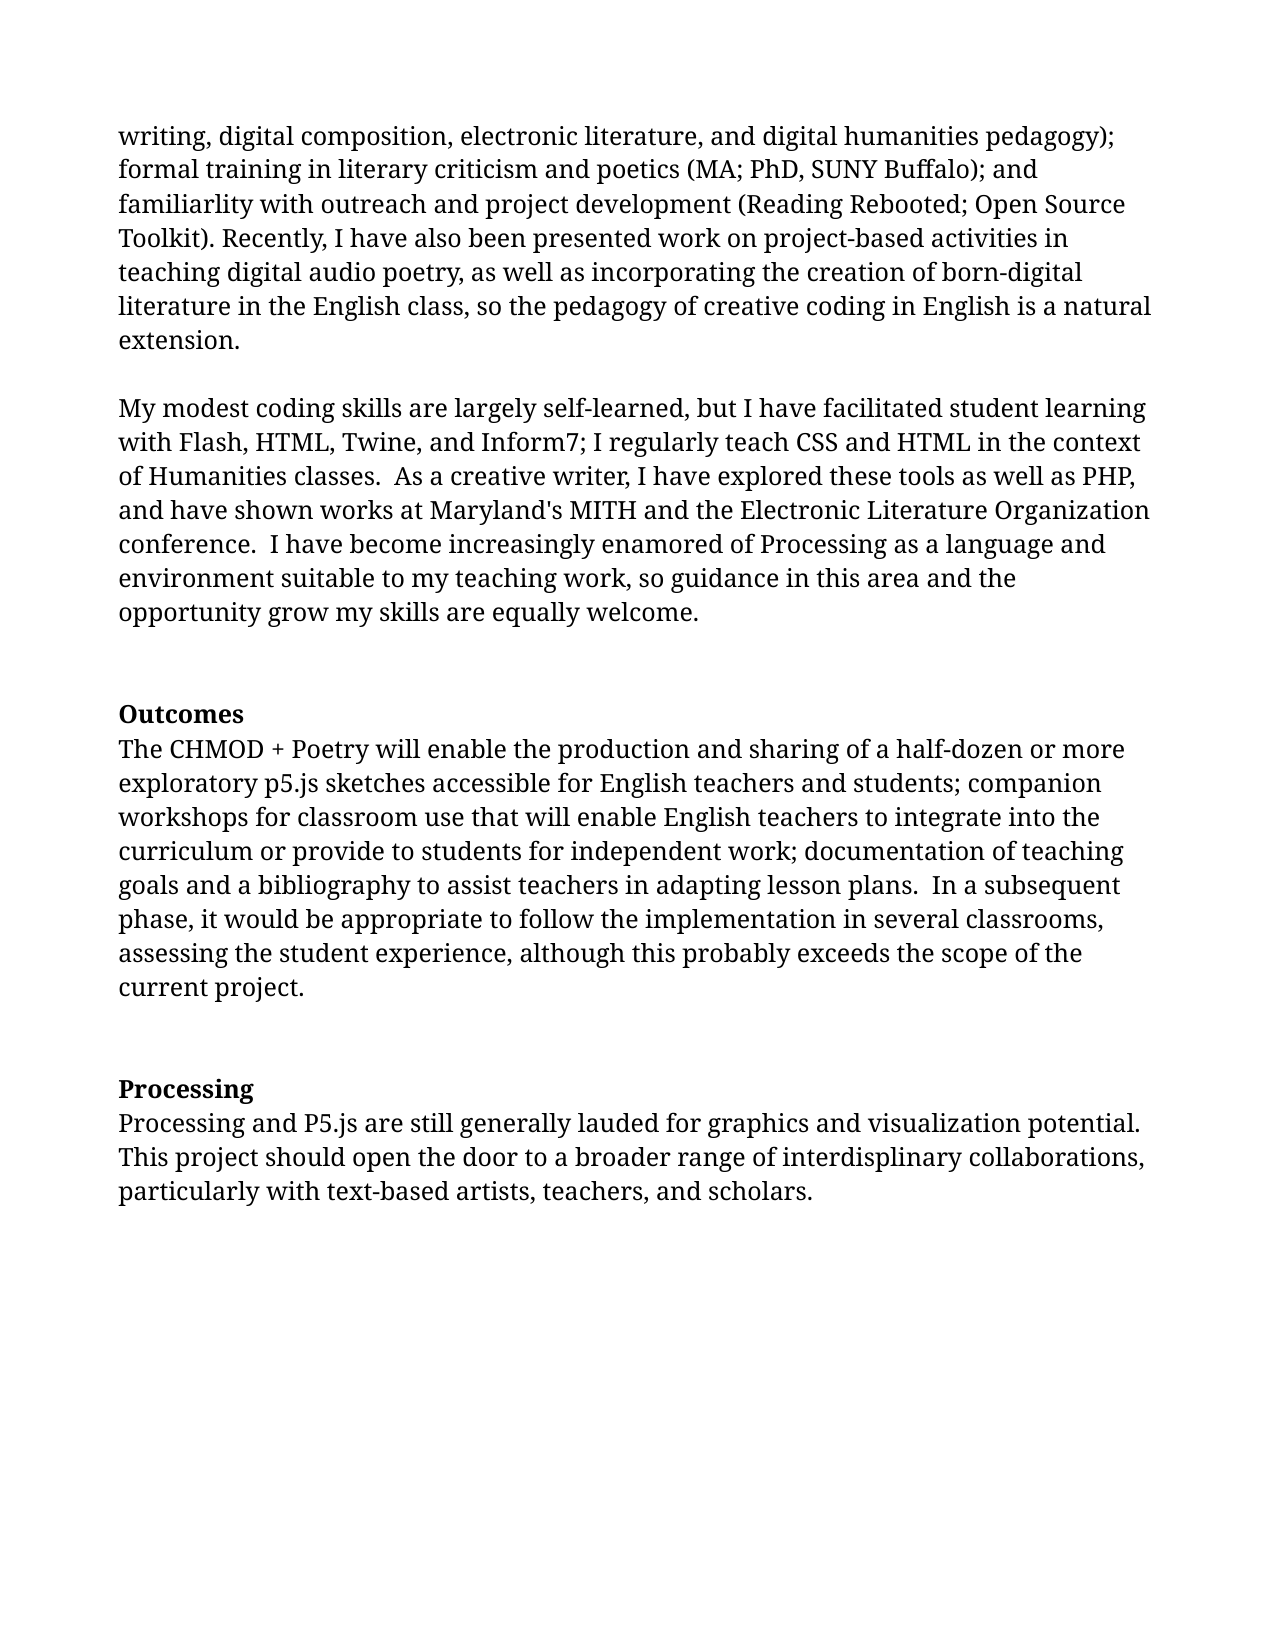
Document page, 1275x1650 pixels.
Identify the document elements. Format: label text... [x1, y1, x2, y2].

text My modest coding skills are largely self-learned, but I have facilitated student learning with Flash, HTML, Twine, and Inform7; I regularly teach CSS and HTML in the context of Humanities classes. As a creative writer, I have explored these tools as well as PHP, and have shown works at Maryland's MITH and the Electronic Literature Organization conference. I have become increasingly enamored of Processing as a language and environment suitable to my teaching work, so guidance in this area and the opportunity grow my skills are equally welcome. [118, 391, 1157, 629]
text The CHMOD + Poetry will enable the production and sharing of a half-dozen or more exploratory p5.js sketches accessible for English teachers and students; companion workshops for classroom use that will enable English teachers to integrate into the curriculum or provide to students for independent work; documentation of teaching goals and a bibliography to assist teachers in adapting lesson plans. In a subsequent phase, it would be appropriate to follow the implementation in several classrooms, assessing the student experience, although this probably exceeds the scope of the current project. [118, 731, 1157, 1004]
text writing, digital composition, electronic literature, and digital humanities pedagogy); formal training in literary criticism and poetics (MA; PhD, SUNY Buffalo); and familiarlity with outreach and project development (Reading Rebooted; Open Source Toolkit). Recently, I have also been presented work on project-based activities in teaching digital audio poetry, as well as incorporating the creation of born-digital literature in the English class, so the pedagogy of creative coding in English is a natural extension. [118, 118, 1157, 357]
text Processing and P5.js are still generally lauded for graphics and visualization potential. This project should open the door to a broader range of interdisplinary collaborations, particularly with text-based artists, teachers, and scholars. [118, 1106, 1157, 1208]
text Processing [118, 1072, 1157, 1106]
text Outcomes [118, 697, 1157, 731]
